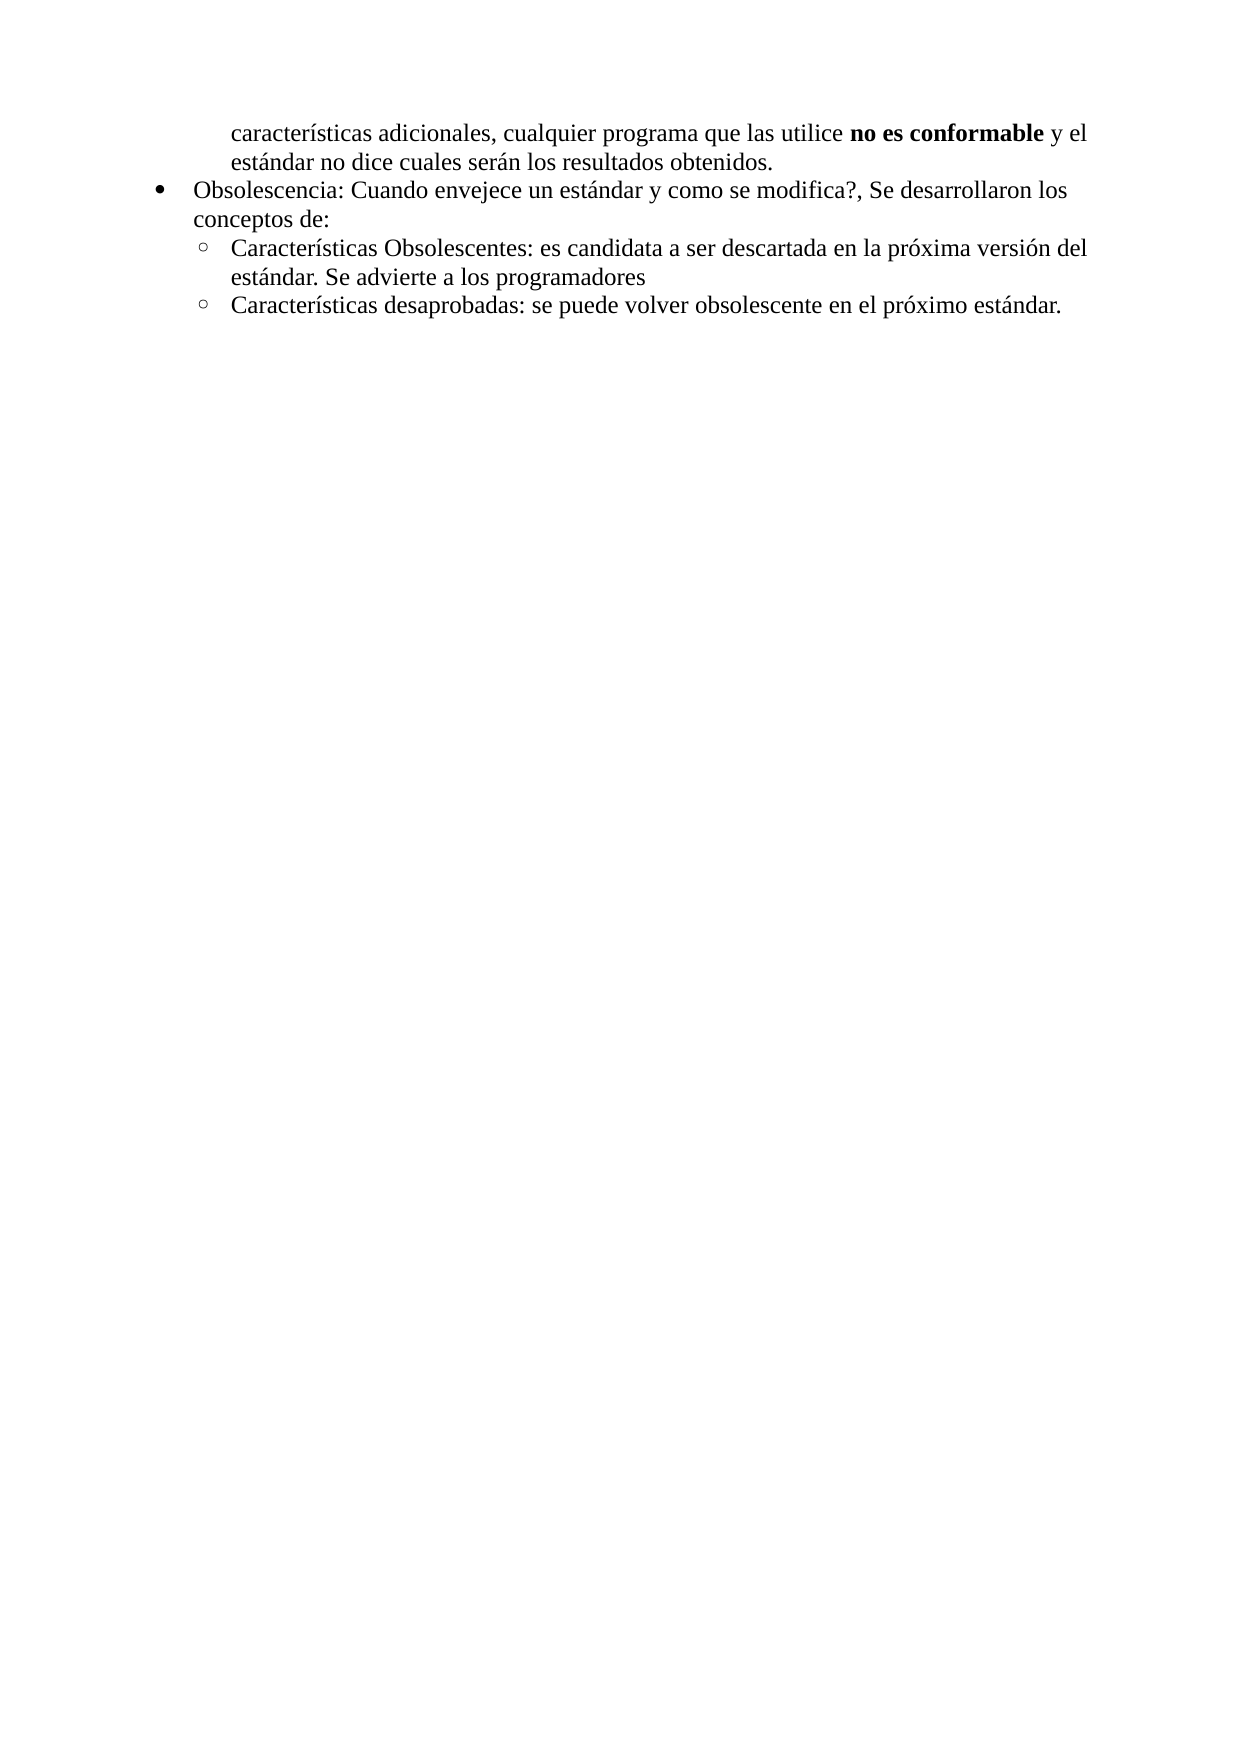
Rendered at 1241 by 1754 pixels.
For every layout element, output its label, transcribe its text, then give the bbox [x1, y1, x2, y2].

list Características desaprobadas: se puede volver obsolescente en el próximo estándar. [193, 291, 1122, 319]
list Características Obsolescentes: es candidata a ser descartada en la próxima versión del estándar. Se advierte a los programadores [193, 233, 1122, 291]
list Obsolescencia: Cuando envejece un estándar y como se modifica?, Se desarrollaron los conceptos de: [156, 176, 1122, 233]
list características adicionales, cualquier programa que las utilice no es conformable y el estándar no dice cuales serán los resultados obtenidos. [193, 118, 1122, 176]
